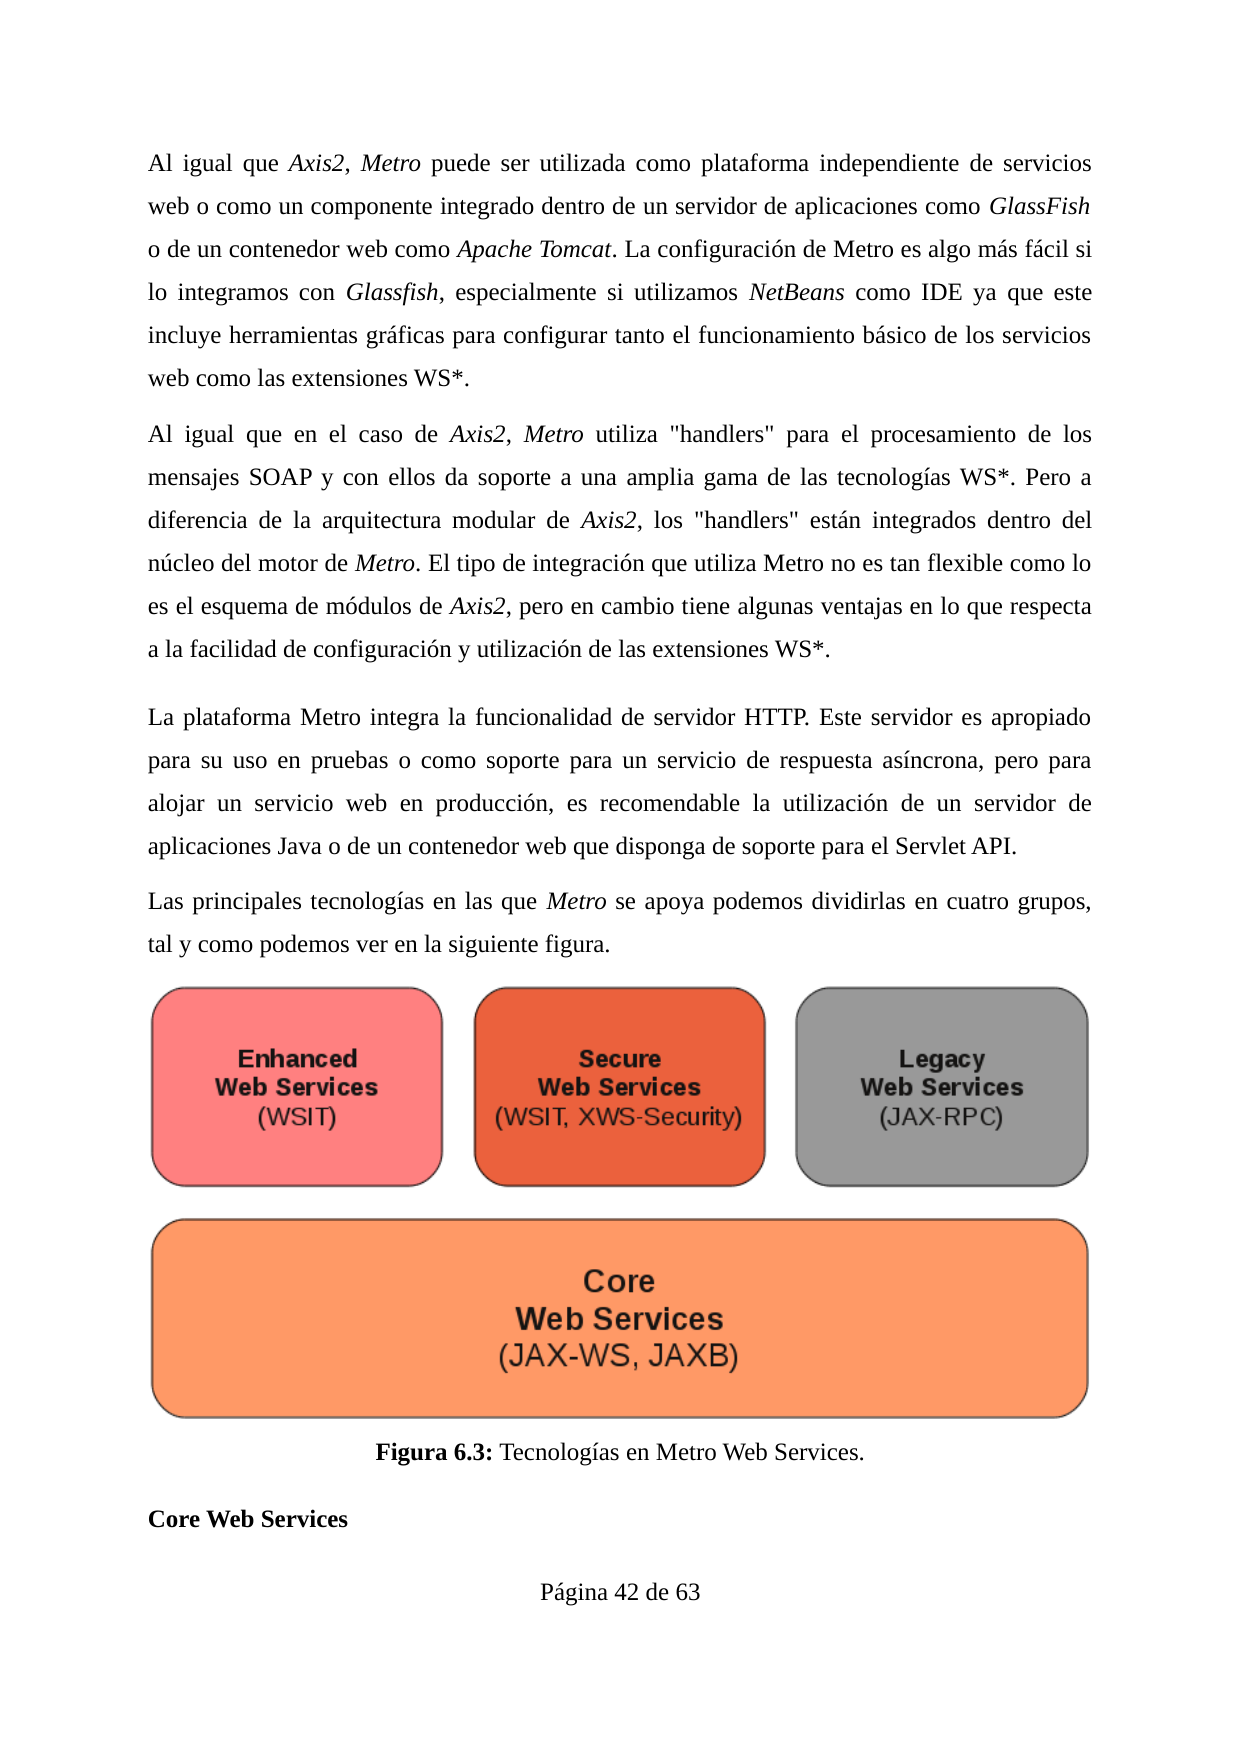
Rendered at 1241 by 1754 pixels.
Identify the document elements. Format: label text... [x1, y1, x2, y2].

text Core Web Services [148, 1504, 1093, 1532]
text Al igual que en el caso de Axis2, Metro utiliza "handlers" para el procesamiento de los mensajes SOAP y con ellos da soporte a una amplia gama de las tecnologías WS*. Pero a diferencia de la arquitectura modular de Axis2, los "handlers" están integrados dentro del núcleo del motor de Metro. El tipo de integración que utiliza Metro no es tan flexible como lo es el esquema de módulos de Axis2, pero en cambio tiene algunas ventajas en lo que respecta a la facilidad de configuración y utilización de las extensiones WS*. [148, 419, 1093, 663]
text Figura 6.3: Tecnologías en Metro Web Services. [148, 1423, 1093, 1466]
text Las principales tecnologías en las que Metro se apoya podemos dividirlas en cuatro grupos, tal y como podemos ver en la siguiente figura. [148, 886, 1093, 958]
text Al igual que Axis2, Metro puede ser utilizada como plataforma independiente de servicios web o como un componente integrado dentro de un servidor de aplicaciones como GlassFish o de un contenedor web como Apache Tomcat. La configuración de Metro es algo más fácil si lo integramos con Glassfish, especialmente si utilizamos NetBeans como IDE ya que este incluye herramientas gráficas para configurar tanto el funcionamiento básico de los servicios web como las extensiones WS*. [148, 148, 1093, 392]
picture [147, 985, 1093, 1423]
text La plataforma Metro integra la funcionalidad de servidor HTTP. Este servidor es apropiado para su uso en pruebas o como soporte para un servicio de respuesta asíncrona, pero para alojar un servicio web en producción, es recomendable la utilización de un servidor de aplicaciones Java o de un contenedor web que disponga de soporte para el Servlet API. [148, 702, 1093, 860]
